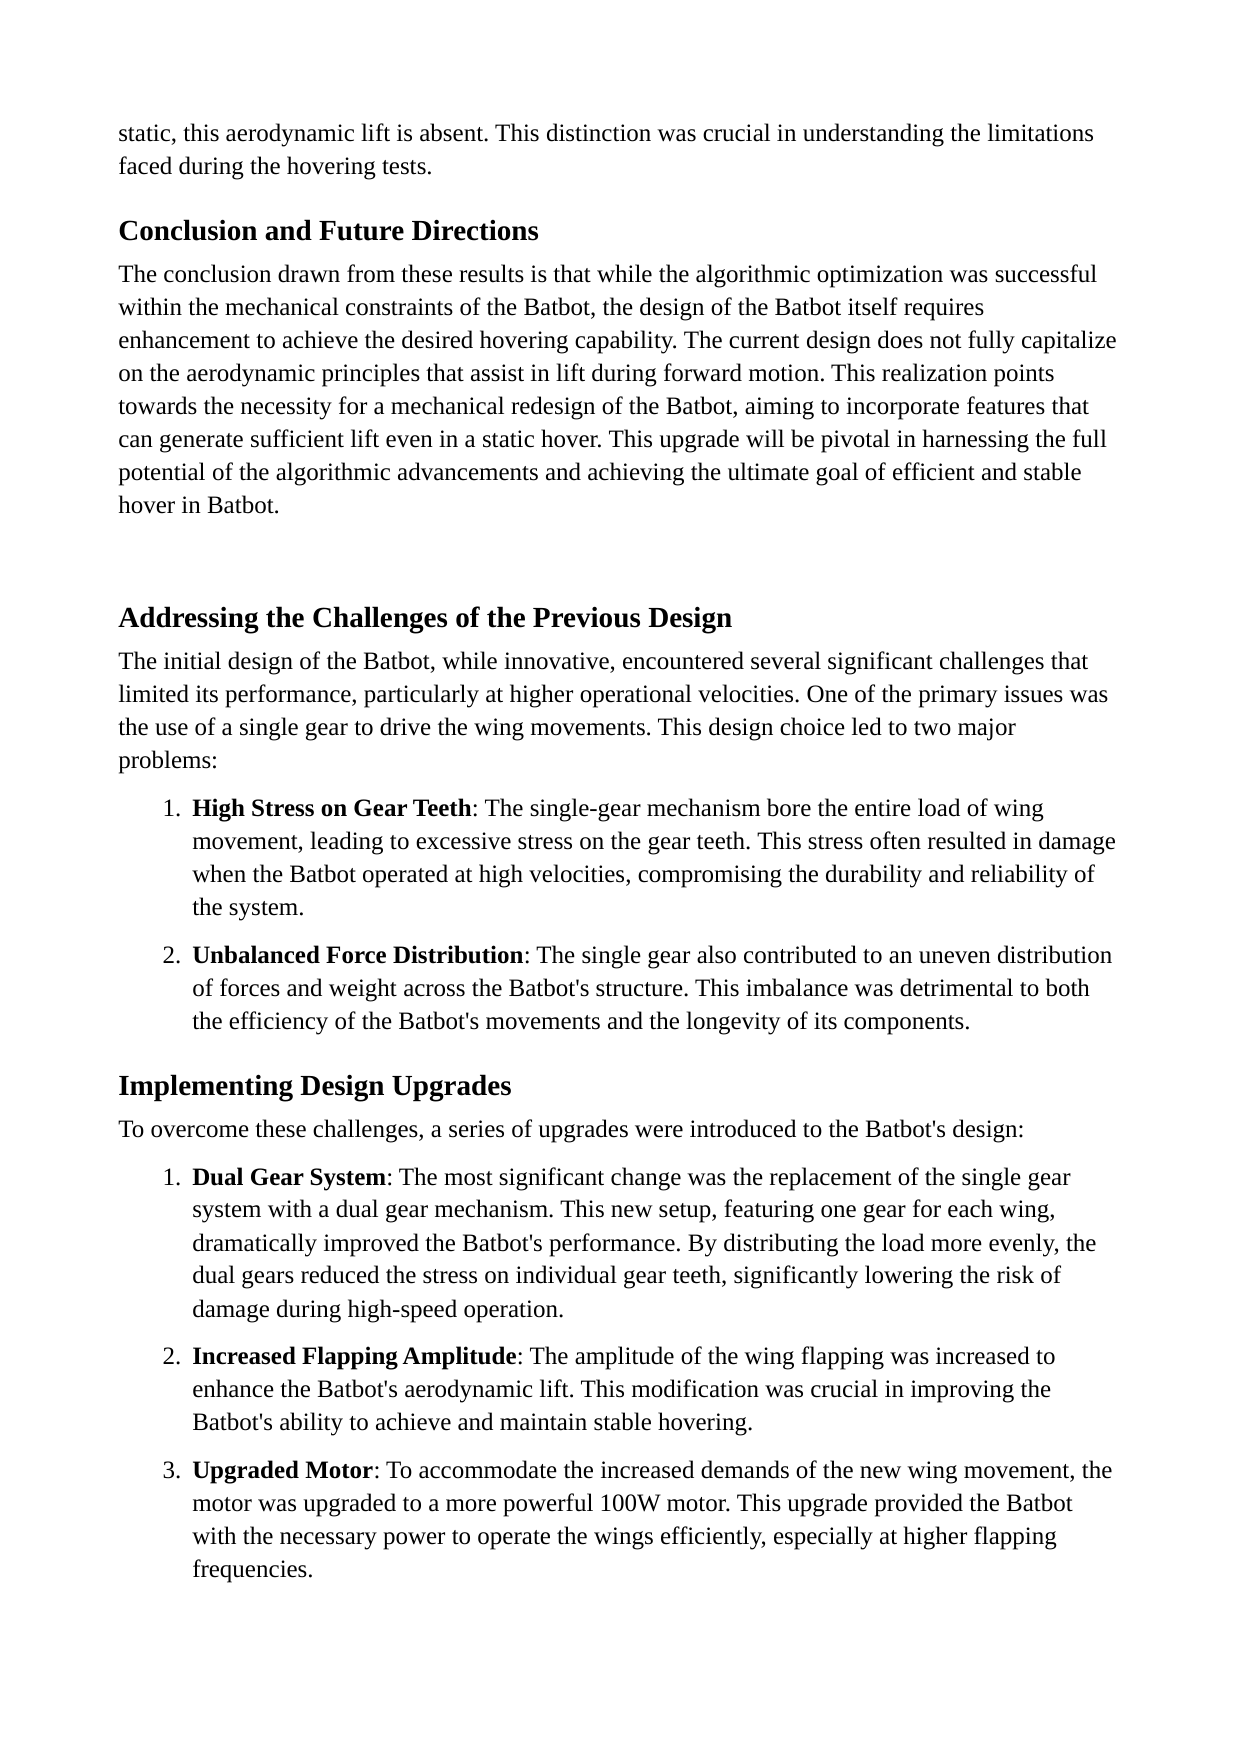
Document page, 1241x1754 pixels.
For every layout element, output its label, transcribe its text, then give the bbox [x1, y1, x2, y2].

text The initial design of the Batbot, while innovative, encountered several significant challenges that limited its performance, particularly at higher operational velocities. One of the primary issues was the use of a single gear to drive the wing movements. This design choice led to two major problems: [118, 646, 1122, 774]
text The conclusion drawn from these results is that while the algorithmic optimization was successful within the mechanical constraints of the Batbot, the design of the Batbot itself requires enhancement to achieve the desired hovering capability. The current design does not fully capitalize on the aerodynamic principles that assist in lift during forward motion. This realization points towards the necessity for a mechanical redesign of the Batbot, aiming to incorporate features that can generate sufficient lift even in a static hover. This upgrade will be pivotal in harnessing the full potential of the algorithmic advancements and achieving the ultimate goal of efficient and stable hover in Batbot. [118, 259, 1122, 519]
subtitle Implementing Design Upgrades [118, 1068, 1122, 1101]
list Unbalanced Force Distribution: The single gear also contributed to an uneven distribution of forces and weight across the Batbot's structure. This imbalance was detrimental to both the efficiency of the Batbot's movements and the longevity of its components. [162, 940, 1122, 1034]
subtitle Addressing the Challenges of the Previous Design [118, 600, 1122, 634]
text To overcome these challenges, a series of upgrades were introduced to the Batbot's design: [118, 1114, 1122, 1143]
list Dual Gear System: The most significant change was the replacement of the single gear system with a dual gear mechanism. This new setup, featuring one gear for each wing, dramatically improved the Batbot's performance. By distributing the load more evenly, the dual gears reduced the stress on individual gear teeth, significantly lowering the risk of damage during high-speed operation. [162, 1162, 1122, 1322]
text static, this aerodynamic lift is absent. This distinction was crucial in understanding the limitations faced during the hovering tests. [118, 118, 1122, 180]
subtitle Conclusion and Future Directions [118, 213, 1122, 247]
list Increased Flapping Amplitude: The amplitude of the wing flapping was increased to enhance the Batbot's aerodynamic lift. This modification was crucial in improving the Batbot's ability to achieve and maintain stable hovering. [162, 1341, 1122, 1436]
list High Stress on Gear Teeth: The single-gear mechanism bore the entire load of wing movement, leading to excessive stress on the gear teeth. This stress often resulted in damage when the Batbot operated at high velocities, compromising the durability and reliability of the system. [162, 793, 1122, 921]
list Upgraded Motor: To accommodate the increased demands of the new wing movement, the motor was upgraded to a more powerful 100W motor. This upgrade provided the Batbot with the necessary power to operate the wings efficiently, especially at higher flapping frequencies. [162, 1455, 1122, 1583]
